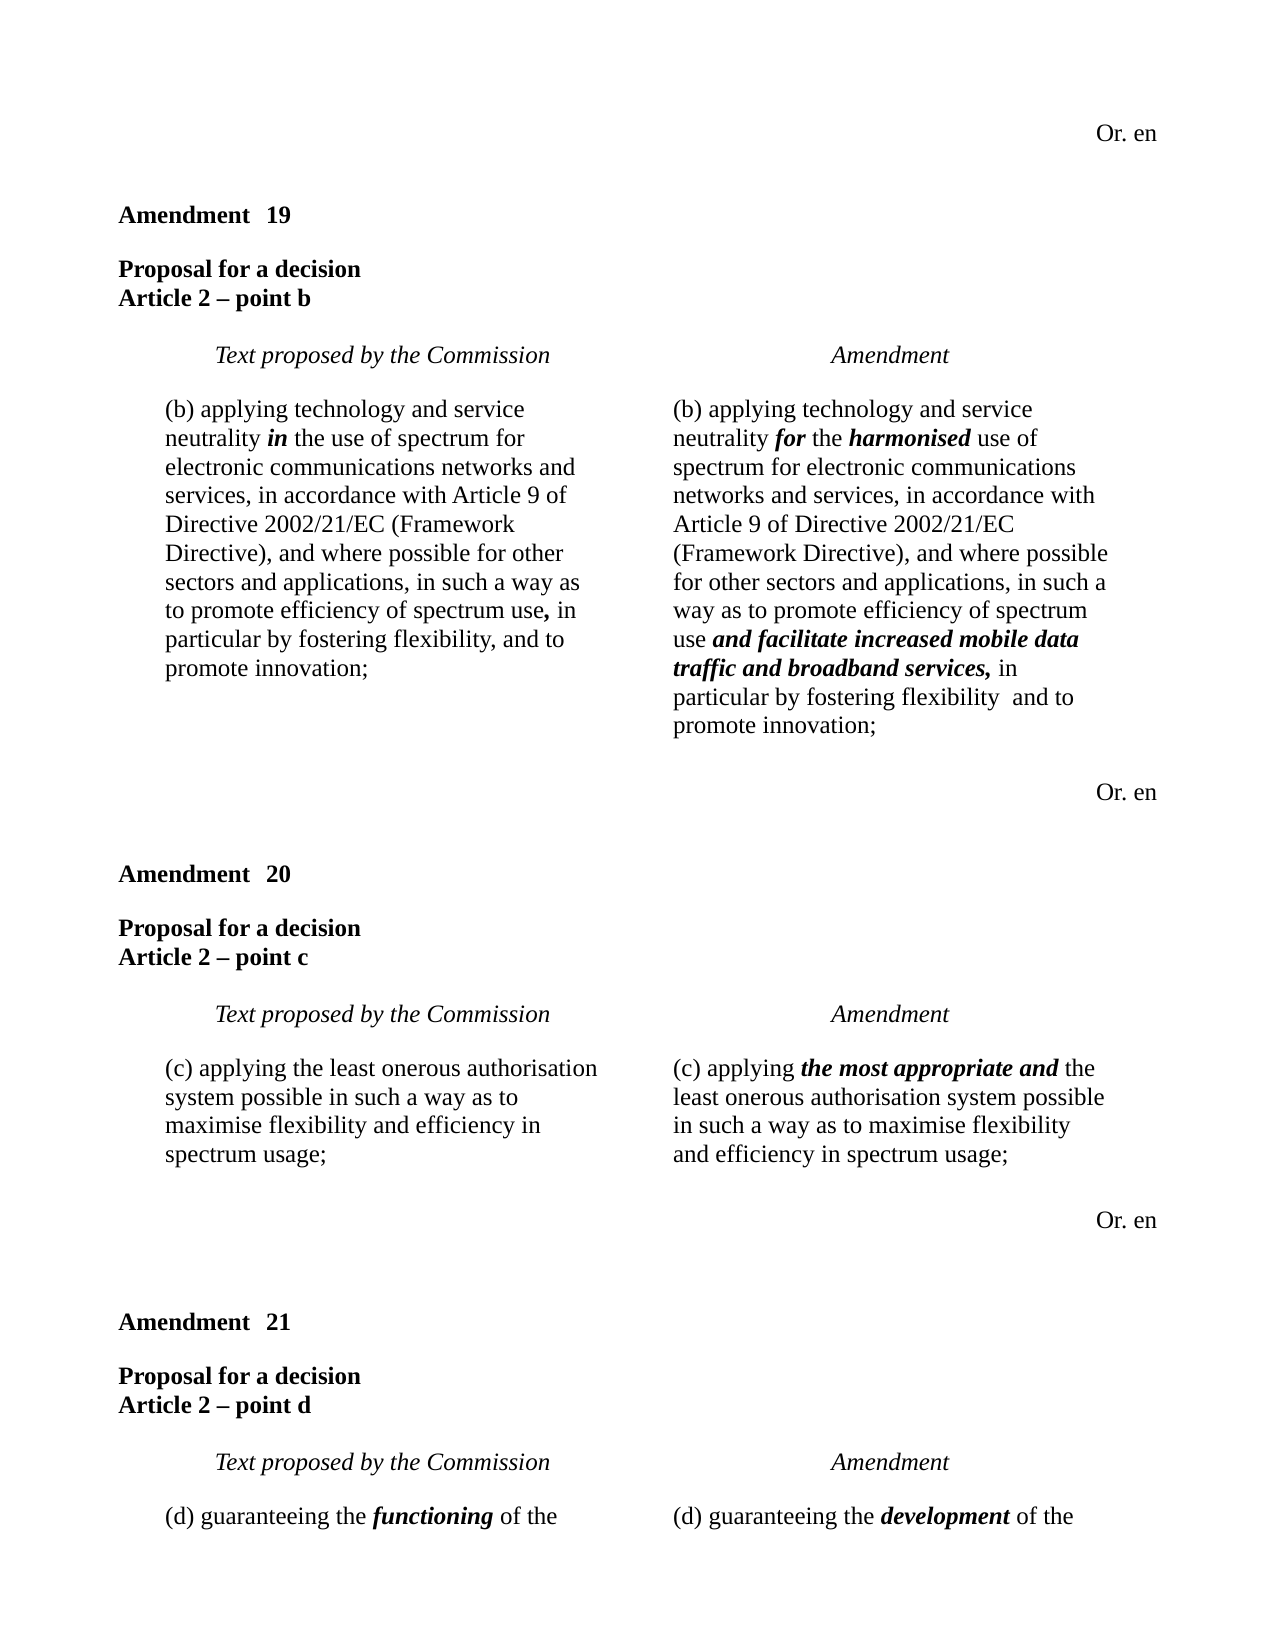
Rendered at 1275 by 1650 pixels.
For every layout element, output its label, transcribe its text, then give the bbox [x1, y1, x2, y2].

table_cell (d) guaranteeing the functioning of the [130, 1501, 637, 1530]
text <DocAmend>Proposal for a decision</DocAmend> [118, 254, 1157, 283]
text Or. <Original>{EN}en</Original> [118, 118, 1157, 147]
table_cell Amendment [638, 341, 1145, 394]
text Or. <Original>{EN}en</Original> [118, 777, 1157, 806]
table_cell Text proposed by the Commission [130, 999, 637, 1053]
text <Amend>Amendment <NumAm>20</NumAm> [118, 859, 1157, 888]
table_cell Amendment [638, 999, 1145, 1053]
table_cell Text proposed by the Commission [130, 341, 637, 394]
table_cell Text proposed by the Commission [130, 1447, 637, 1501]
text <Article>Article 2 – point d</Article> [118, 1390, 1157, 1418]
table_cell (d) guaranteeing the development of the [638, 1501, 1145, 1530]
table_header [130, 1419, 1145, 1447]
text <Article>Article 2 – point c</Article> [118, 942, 1157, 971]
table_cell Amendment [638, 1447, 1145, 1501]
text <Article>Article 2 – point b</Article> [118, 283, 1157, 312]
table_cell (b) applying technology and service neutrality in the use of spectrum for electronic communications networks and services, in accordance with Article 9 of Directive 2002/21/EC (Framework Directive), and where possible for other sectors and applications, in such a way as to promote efficiency of spectrum use, in particular by fostering flexibility, and to promote innovation; [130, 394, 637, 752]
table_cell (b) applying technology and service neutrality for the harmonised use of spectrum for electronic communications networks and services, in accordance with Article 9 of Directive 2002/21/EC (Framework Directive), and where possible for other sectors and applications, in such a way as to promote efficiency of spectrum use and facilitate increased mobile data traffic and broadband services, in particular by fostering flexibility and to promote innovation; [638, 394, 1145, 752]
text <Amend>Amendment <NumAm>21</NumAm> [118, 1307, 1157, 1336]
table_header [130, 312, 1145, 341]
table_cell (c) applying the most appropriate and the least onerous authorisation system possible in such a way as to maximise flexibility and efficiency in spectrum usage; [638, 1053, 1145, 1181]
text <DocAmend>Proposal for a decision</DocAmend> [118, 913, 1157, 942]
text Or. <Original>{EN}en</Original> [118, 1206, 1157, 1234]
text <Amend>Amendment <NumAm>19</NumAm> [118, 201, 1157, 229]
table_header [130, 971, 1145, 999]
table_cell (c) applying the least onerous authorisation system possible in such a way as to maximise flexibility and efficiency in spectrum usage; [130, 1053, 637, 1181]
text <DocAmend>Proposal for a decision</DocAmend> [118, 1361, 1157, 1390]
